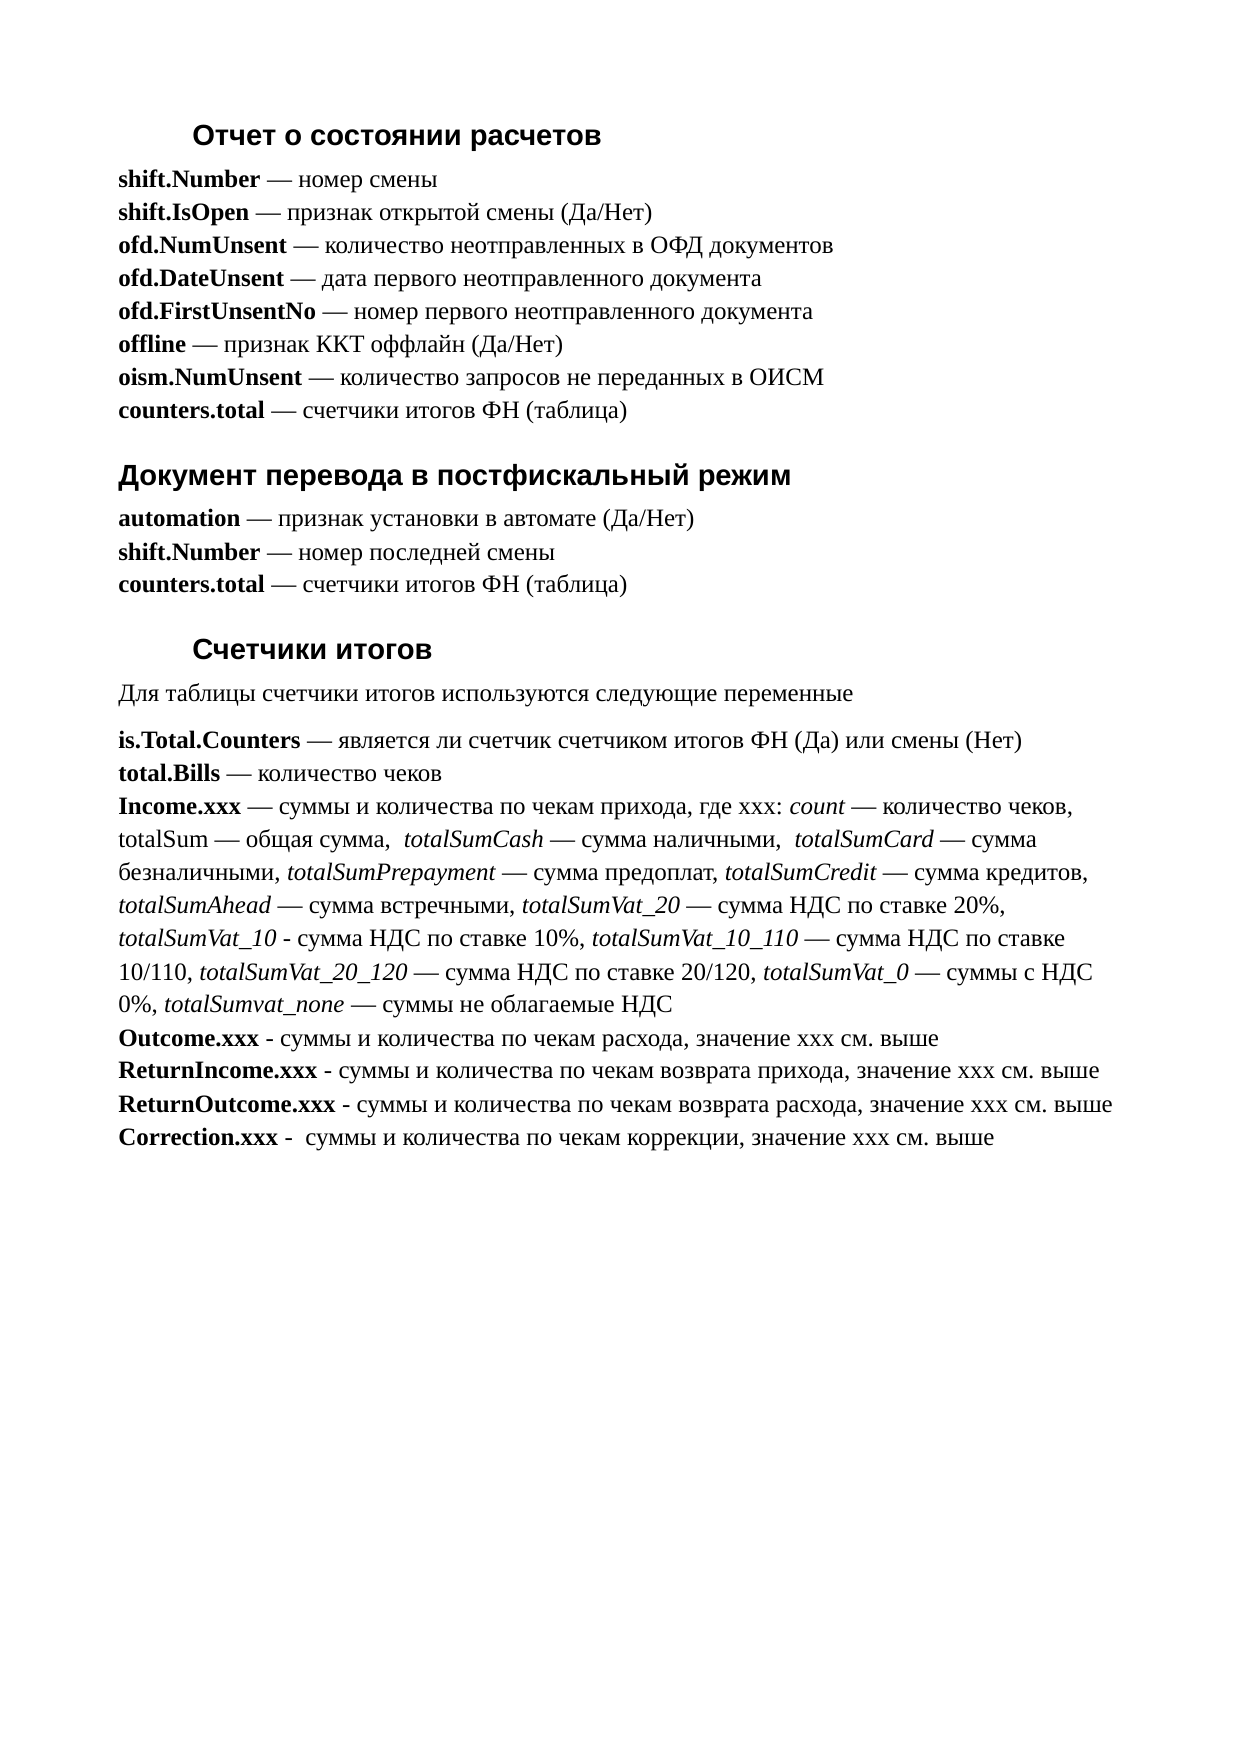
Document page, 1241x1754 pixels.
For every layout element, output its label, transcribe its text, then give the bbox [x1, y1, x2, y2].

text automation — признак установки в автомате (Да/Нет) shift.Number — номер последней смены counters.total — счетчики итогов ФН (таблица) [118, 503, 1122, 598]
subtitle Отчет о состоянии расчетов [118, 118, 1122, 152]
text Для таблицы счетчики итогов используются следующие переменные [118, 678, 1122, 707]
text is.Total.Counters — является ли счетчик счетчиком итогов ФН (Да) или смены (Нет) total.Bills — количество чеков Income.xxx — суммы и количества по чекам прихода, где xxx: count — количество чеков, totalSum — общая сумма, totalSumCash — сумма наличными, totalSumCard — сумма безналичными, totalSumPrepayment — сумма предоплат, totalSumCredit — сумма кредитов, totalSumAhead — сумма встречными, totalSumVat_20 — сумма НДС по ставке 20%, totalSumVat_10 - сумма НДС по ставке 10%, totalSumVat_10_110 — сумма НДС по ставке 10/110, totalSumVat_20_120 — сумма НДС по ставке 20/120, totalSumVat_0 — суммы с НДС 0%, totalSumvat_none — суммы не облагаемые НДС Outcome.xxx - суммы и количества по чекам расхода, значение xxx см. выше ReturnIncome.xxx - суммы и количества по чекам возврата прихода, значение xxx см. выше ReturnOutcome.xxx - суммы и количества по чекам возврата расхода, значение xxx см. выше Correction.xxx - суммы и количества по чекам коррекции, значение xxx см. выше [118, 725, 1122, 1183]
subtitle Счетчики итогов [118, 632, 1122, 665]
subtitle Документ перевода в постфискальный режим [118, 457, 1122, 491]
text shift.Number — номер смены shift.IsOpen — признак открытой смены (Да/Нет) ofd.NumUnsent — количество неотправленных в ОФД документов ofd.DateUnsent — дата первого неотправленного документа ofd.FirstUnsentNo — номер первого неотправленного документа offline — признак ККТ оффлайн (Да/Нет) oism.NumUnsent — количество запросов не переданных в ОИСМ counters.total — счетчики итогов ФН (таблица) [118, 164, 1122, 424]
